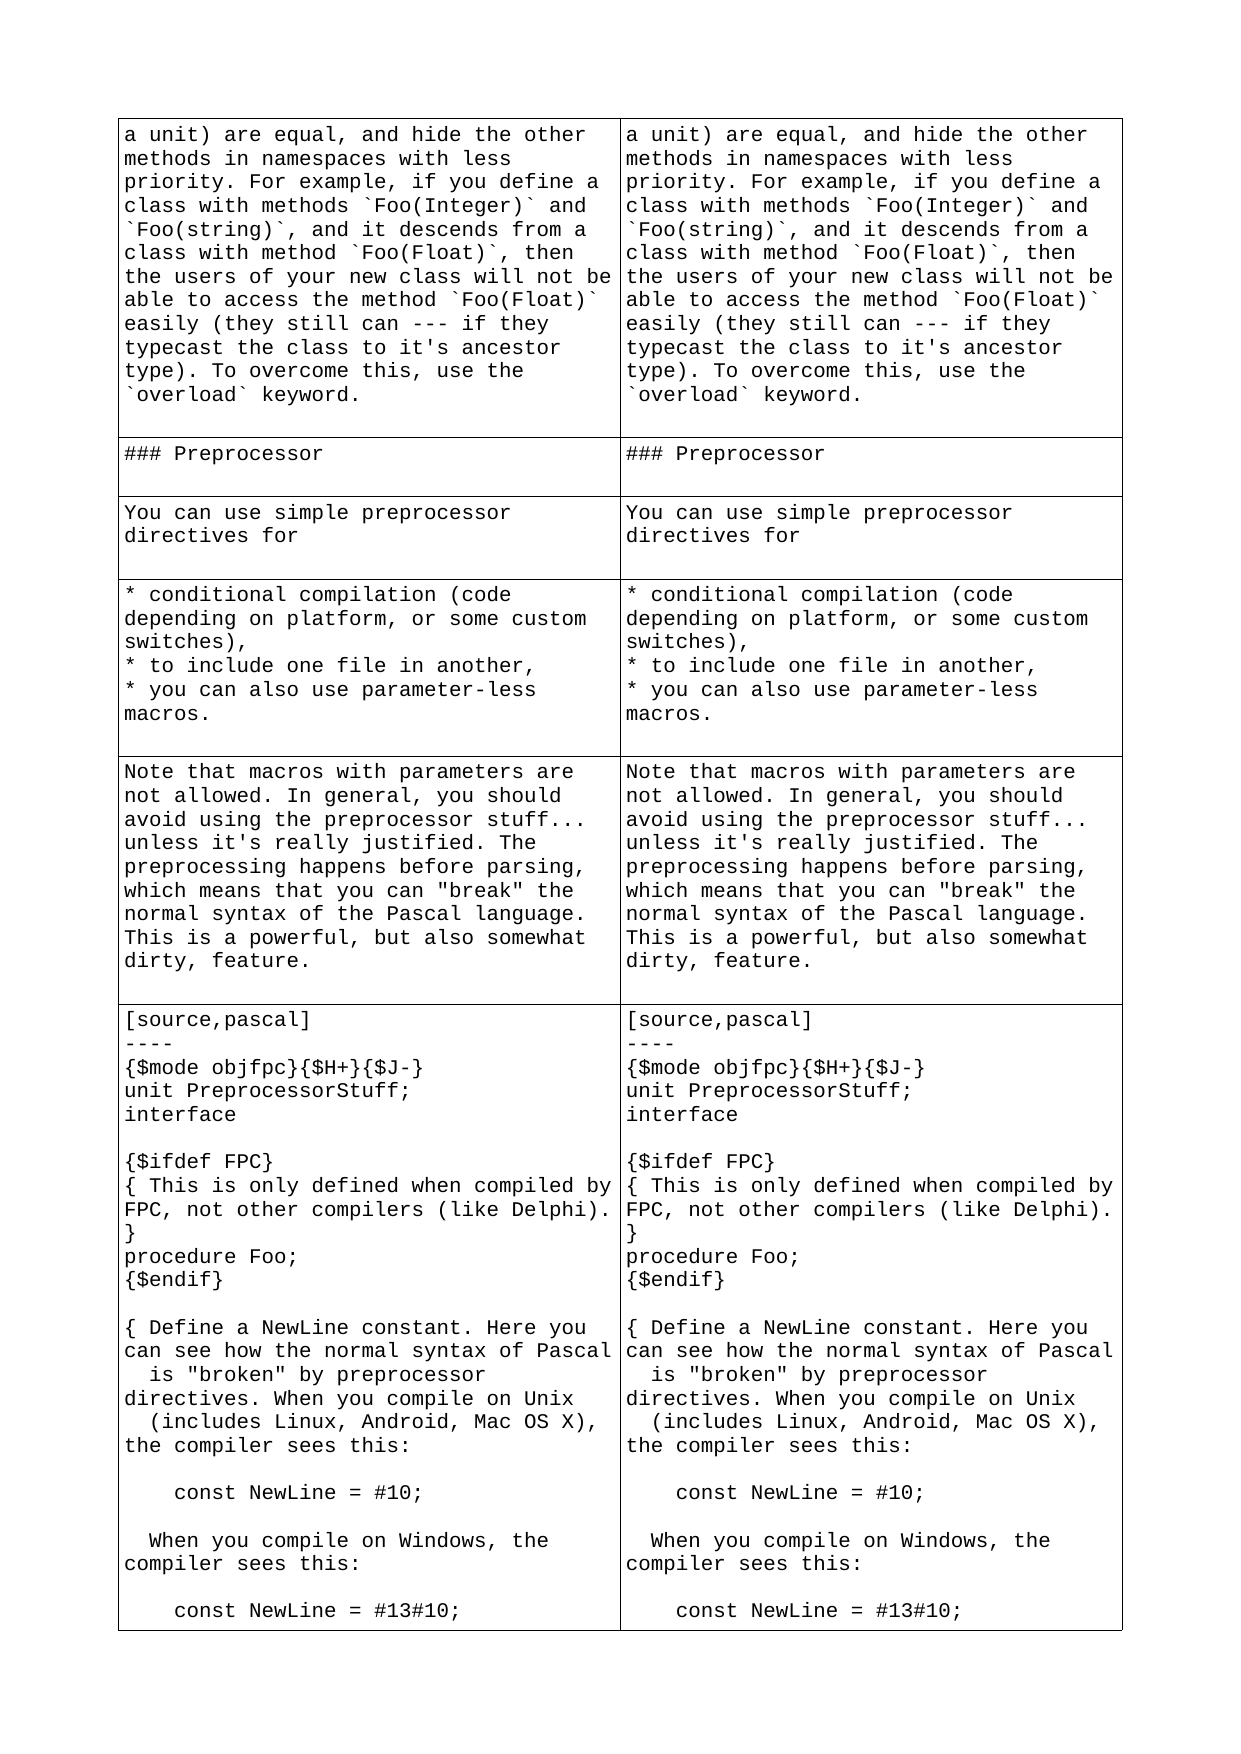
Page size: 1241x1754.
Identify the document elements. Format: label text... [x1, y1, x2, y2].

table_cell Note that macros with parameters are not allowed. In general, you should avoid using the preprocessor stuff... unless it's really justified. The preprocessing happens before parsing, which means that you can "break" the normal syntax of the Pascal language. This is a powerful, but also somewhat dirty, feature. [621, 757, 1122, 1003]
table_cell * conditional compilation (code depending on platform, or some custom switches), * to include one file in another, * you can also use parameter-less macros. [119, 580, 620, 756]
table_cell You can use simple preprocessor directives for [119, 497, 620, 578]
table_cell [source,pascal] ---- {$mode objfpc}{$H+}{$J-} unit PreprocessorStuff; interface {$ifdef FPC} { This is only defined when compiled by FPC, not other compilers (like Delphi). } procedure Foo; {$endif} { Define a NewLine constant. Here you can see how the normal syntax of Pascal is "broken" by preprocessor directives. When you compile on Unix (includes Linux, Android, Mac OS X), the compiler sees this: const NewLine = #10; When you compile on Windows, the compiler sees this: const NewLine = #13#10; [119, 1005, 620, 1630]
table_cell ### Preprocessor [119, 438, 620, 496]
table_cell ### Preprocessor [621, 438, 1122, 496]
table_cell a unit) are equal, and hide the other methods in namespaces with less priority. For example, if you define a class with methods `Foo(Integer)` and `Foo(string)`, and it descends from a class with method `Foo(Float)`, then the users of your new class will not be able to access the method `Foo(Float)` easily (they still can --- if they typecast the class to it's ancestor type). To overcome this, use the `overload` keyword. [621, 119, 1122, 437]
table_cell You can use simple preprocessor directives for [621, 497, 1122, 578]
table_cell Note that macros with parameters are not allowed. In general, you should avoid using the preprocessor stuff... unless it's really justified. The preprocessing happens before parsing, which means that you can "break" the normal syntax of the Pascal language. This is a powerful, but also somewhat dirty, feature. [119, 757, 620, 1003]
table_cell [source,pascal] ---- {$mode objfpc}{$H+}{$J-} unit PreprocessorStuff; interface {$ifdef FPC} { This is only defined when compiled by FPC, not other compilers (like Delphi). } procedure Foo; {$endif} { Define a NewLine constant. Here you can see how the normal syntax of Pascal is "broken" by preprocessor directives. When you compile on Unix (includes Linux, Android, Mac OS X), the compiler sees this: const NewLine = #10; When you compile on Windows, the compiler sees this: const NewLine = #13#10; [621, 1005, 1122, 1630]
table_cell * conditional compilation (code depending on platform, or some custom switches), * to include one file in another, * you can also use parameter-less macros. [621, 580, 1122, 756]
table_cell a unit) are equal, and hide the other methods in namespaces with less priority. For example, if you define a class with methods `Foo(Integer)` and `Foo(string)`, and it descends from a class with method `Foo(Float)`, then the users of your new class will not be able to access the method `Foo(Float)` easily (they still can --- if they typecast the class to it's ancestor type). To overcome this, use the `overload` keyword. [119, 119, 620, 437]
